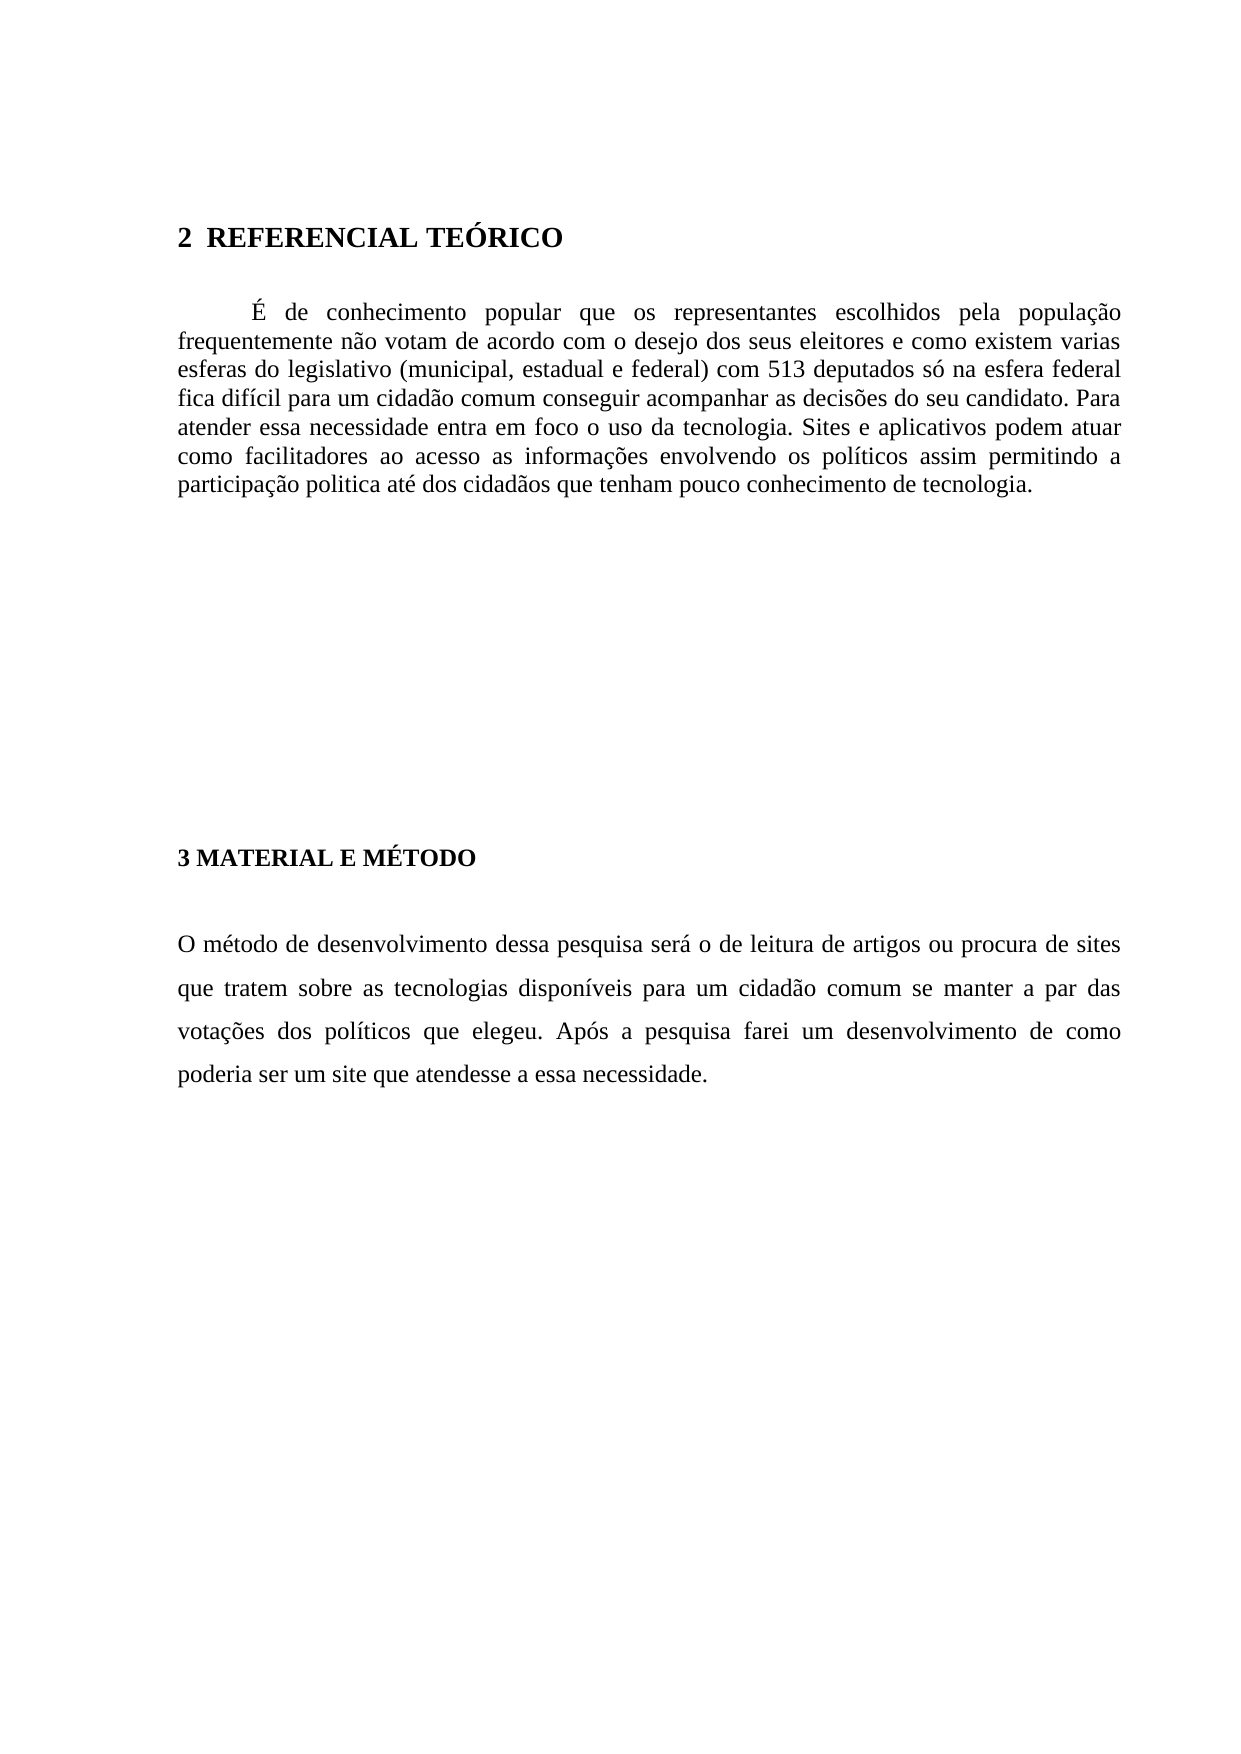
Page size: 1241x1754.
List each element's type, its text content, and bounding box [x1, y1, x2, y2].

text É de conhecimento popular que os representantes escolhidos pela população frequentemente não votam de acordo com o desejo dos seus eleitores e como existem varias esferas do legislativo (municipal, estadual e federal) com 513 deputados só na esfera federal fica difícil para um cidadão comum conseguir acompanhar as decisões do seu candidato. Para atender essa necessidade entra em foco o uso da tecnologia. Sites e aplicativos podem atuar como facilitadores ao acesso as informações envolvendo os políticos assim permitindo a participação politica até dos cidadãos que tenham pouco conhecimento de tecnologia. [177, 297, 1122, 498]
subtitle 2 REFERENCIAL TEÓRICO [177, 220, 1122, 254]
text 3 MATERIAL E MÉTODO [177, 843, 1122, 872]
text O método de desenvolvimento dessa pesquisa será o de leitura de artigos ou procura de sites que tratem sobre as tecnologias disponíveis para um cidadão comum se manter a par das votações dos políticos que elegeu. Após a pesquisa farei um desenvolvimento de como poderia ser um site que atendesse a essa necessidade. [177, 929, 1122, 1088]
